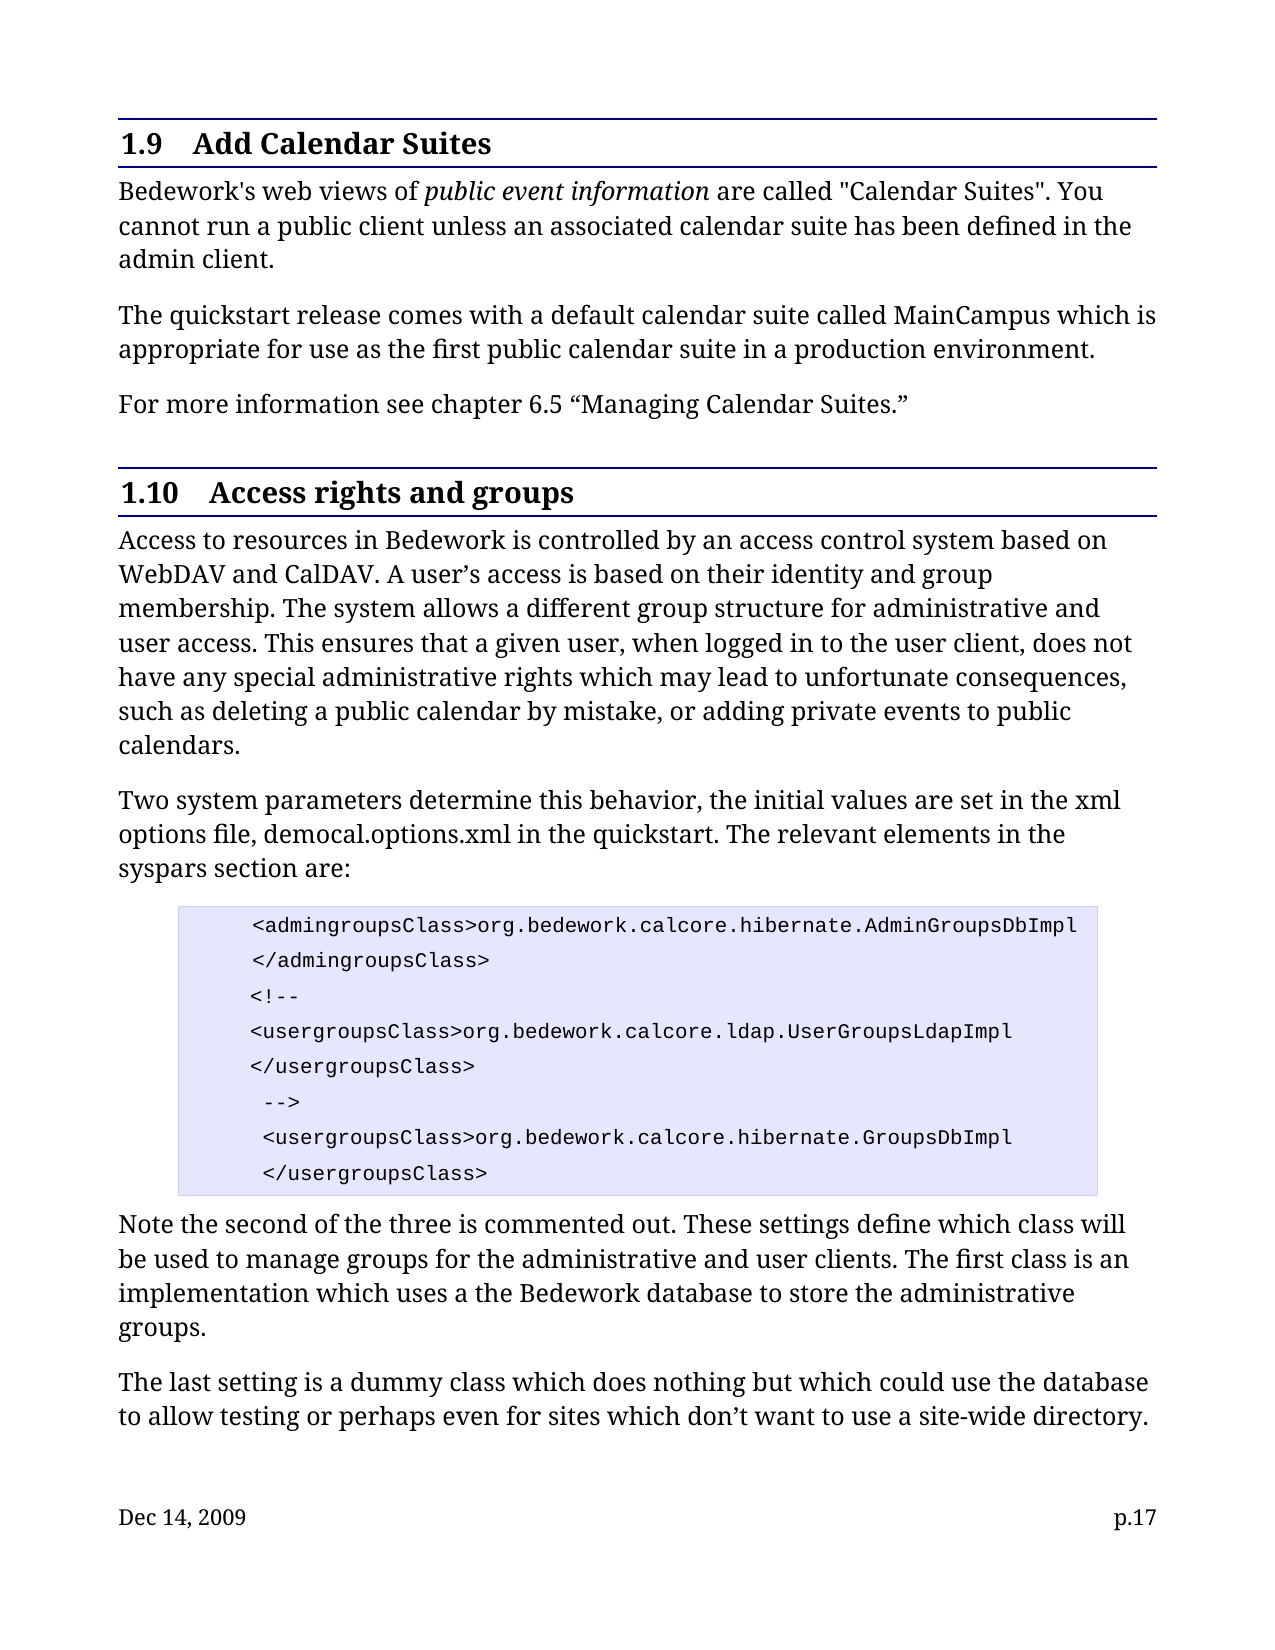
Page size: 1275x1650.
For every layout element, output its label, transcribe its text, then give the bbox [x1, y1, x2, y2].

text For more information see chapter 6.5 “Managing Calendar Suites.” [118, 386, 1157, 421]
text <admingroupsClass>org.bedework.calcore.hibernate.AdminGroupsDbImpl [179, 907, 1097, 938]
subtitle Access rights and groups [118, 469, 1157, 515]
text The quickstart release comes with a default calendar suite called MainCampus which is appropriate for use as the first public calendar suite in a production environment. [118, 297, 1157, 365]
text <!-- [179, 977, 1097, 1009]
text Bedework's web views of public event information are called "Calendar Suites". You cannot run a public client unless an associated calendar suite has been defined in the admin client. [118, 174, 1157, 276]
text Access to resources in Bedework is controlled by an access control system based on WebDAV and CalDAV. A user’s access is based on their identity and group membership. The system allows a different group structure for administrative and user access. This ensures that a given user, when logged in to the user client, does not have any special administrative rights which may lead to unfortunate consequences, such as deleting a public calendar by mistake, or adding private events to public calendars. [118, 523, 1157, 761]
text The last setting is a dummy class which does nothing but which could use the database to allow testing or perhaps even for sites which don’t want to use a site-wide directory. [118, 1364, 1157, 1433]
text </usergroupsClass> [179, 1047, 1097, 1080]
text Two system parameters determine this behavior, the initial values are set in the xml options file, democal.options.xml in the quickstart. The relevant elements in the syspars section are: [118, 782, 1157, 885]
subtitle Add Calendar Suites [118, 120, 1157, 166]
text Note the second of the three is commented out. These settings define which class will be used to manage groups for the administrative and user clients. The first class is an implementation which uses a the Bedework database to store the administrative groups. [118, 1207, 1157, 1343]
text --> [179, 1083, 1097, 1116]
text <usergroupsClass>org.bedework.calcore.ldap.UserGroupsLdapImpl [179, 1012, 1097, 1045]
text <usergroupsClass>org.bedework.calcore.hibernate.GroupsDbImpl [179, 1118, 1097, 1151]
text </admingroupsClass> [179, 941, 1097, 974]
text </usergroupsClass> [179, 1154, 1097, 1195]
